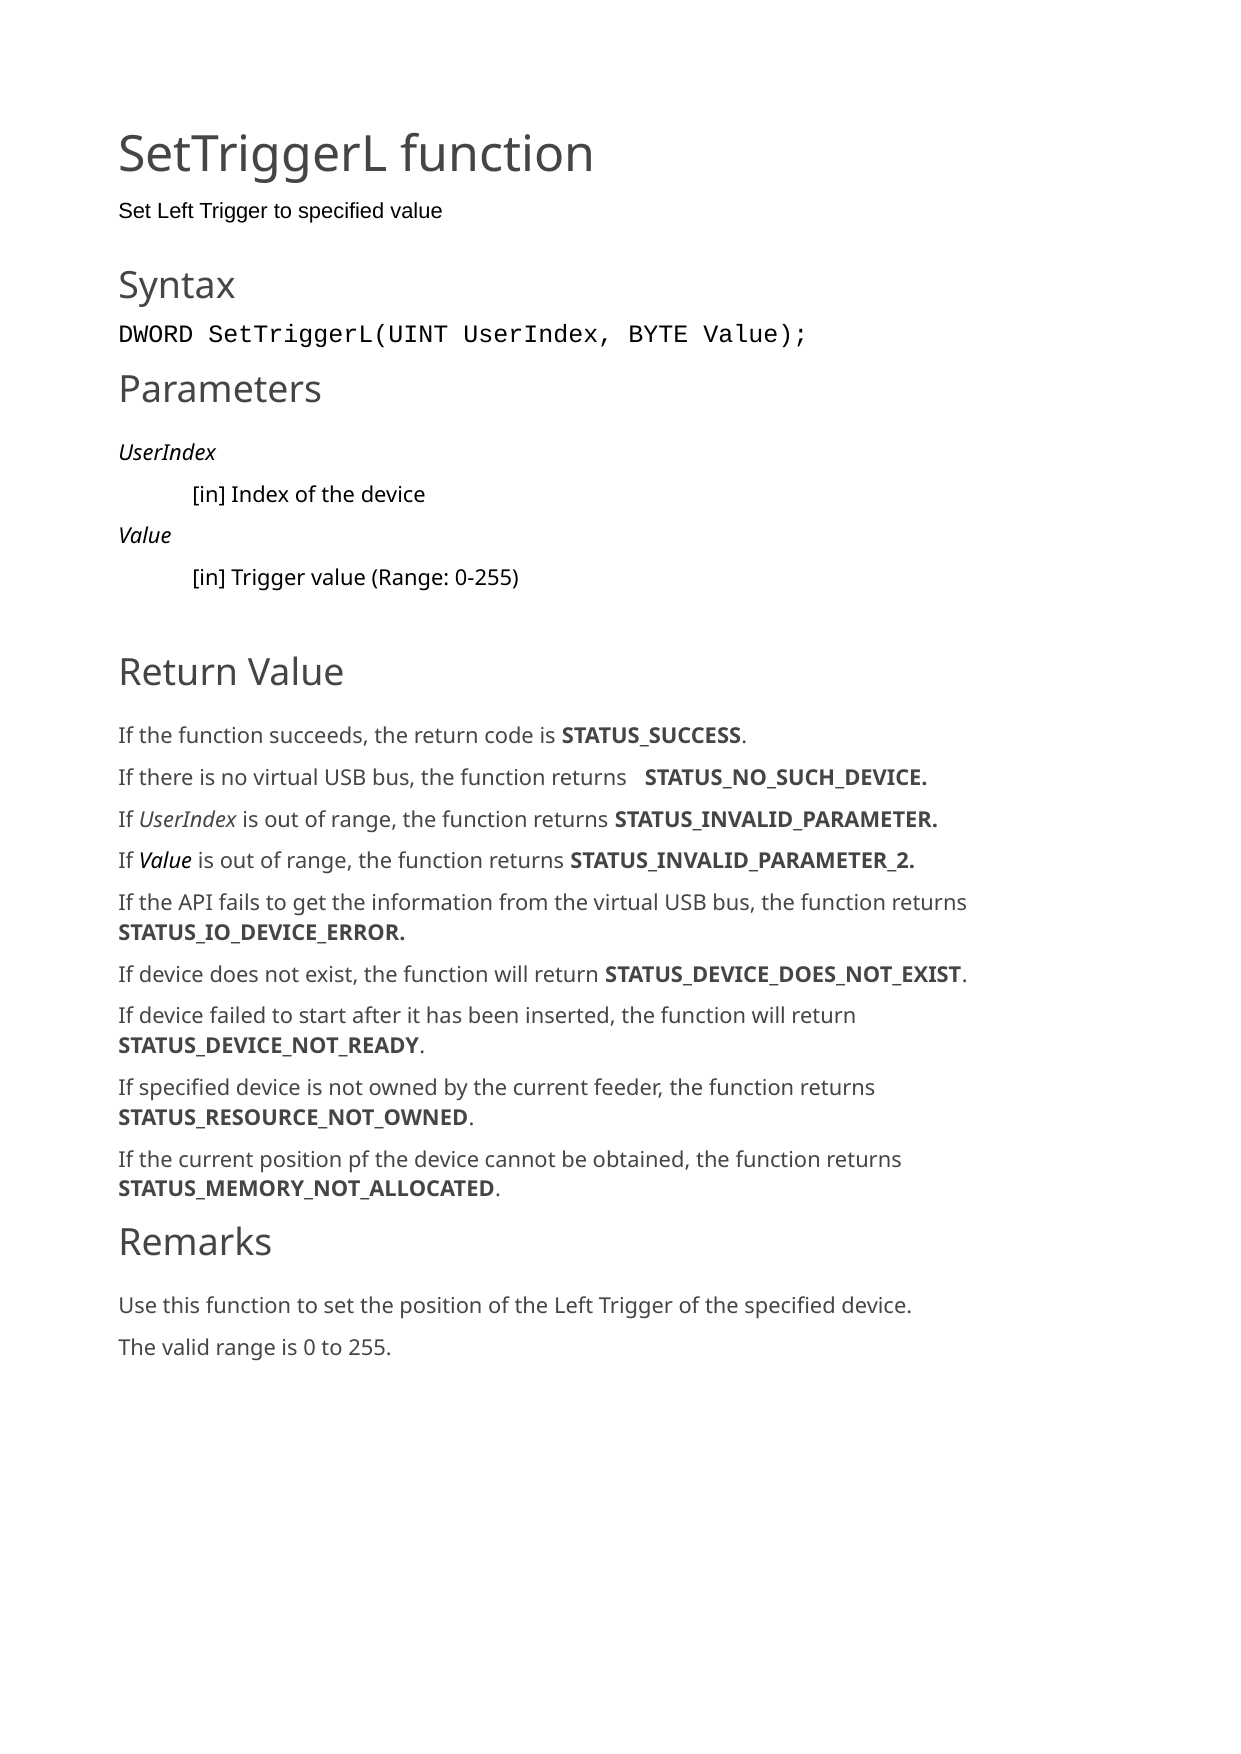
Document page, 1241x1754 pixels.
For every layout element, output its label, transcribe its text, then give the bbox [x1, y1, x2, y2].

text Use this function to set the position of the Left Trigger of the specified device. [118, 1290, 1122, 1319]
text If the current position pf the device cannot be obtained, the function returns STATUS_MEMORY_NOT_ALLOCATED. [118, 1144, 1122, 1203]
text If the function succeeds, the return code is STATUS_SUCCESS. [118, 720, 1122, 750]
subtitle SetTriggerL function [118, 118, 1122, 186]
text The valid range is 0 to 255. [118, 1331, 1122, 1361]
subtitle Parameters [118, 362, 1122, 413]
text If the API fails to get the information from the virtual USB bus, the function returns STATUS_IO_DEVICE_ERROR. [118, 887, 1122, 947]
text [in] Index of the device [192, 478, 1122, 508]
text If device failed to start after it has been inserted, the function will return STATUS_DEVICE_NOT_READY. [118, 1001, 1122, 1060]
text UserIndex [118, 437, 1122, 467]
text If UserIndex is out of range, the function returns STATUS_INVALID_PARAMETER. [118, 804, 1122, 833]
text Set Left Trigger to specified value [118, 198, 1122, 223]
text Value [118, 520, 1122, 550]
text [in] Trigger value (Range: 0-255) [192, 562, 1122, 592]
text If Value is out of range, the function returns STATUS_INVALID_PARAMETER_2. [118, 845, 1122, 875]
subtitle Return Value [118, 646, 1122, 697]
text DWORD SetTriggerL(UINT UserIndex, BYTE Value); [118, 321, 1122, 350]
subtitle Syntax [118, 258, 1122, 309]
text If specified device is not owned by the current feeder, the function returns STATUS_RESOURCE_NOT_OWNED. [118, 1072, 1122, 1132]
subtitle Remarks [118, 1215, 1122, 1266]
text If device does not exist, the function will return STATUS_DEVICE_DOES_NOT_EXIST. [118, 959, 1122, 988]
text If there is no virtual USB bus, the function returns STATUS_NO_SUCH_DEVICE. [118, 762, 1122, 792]
